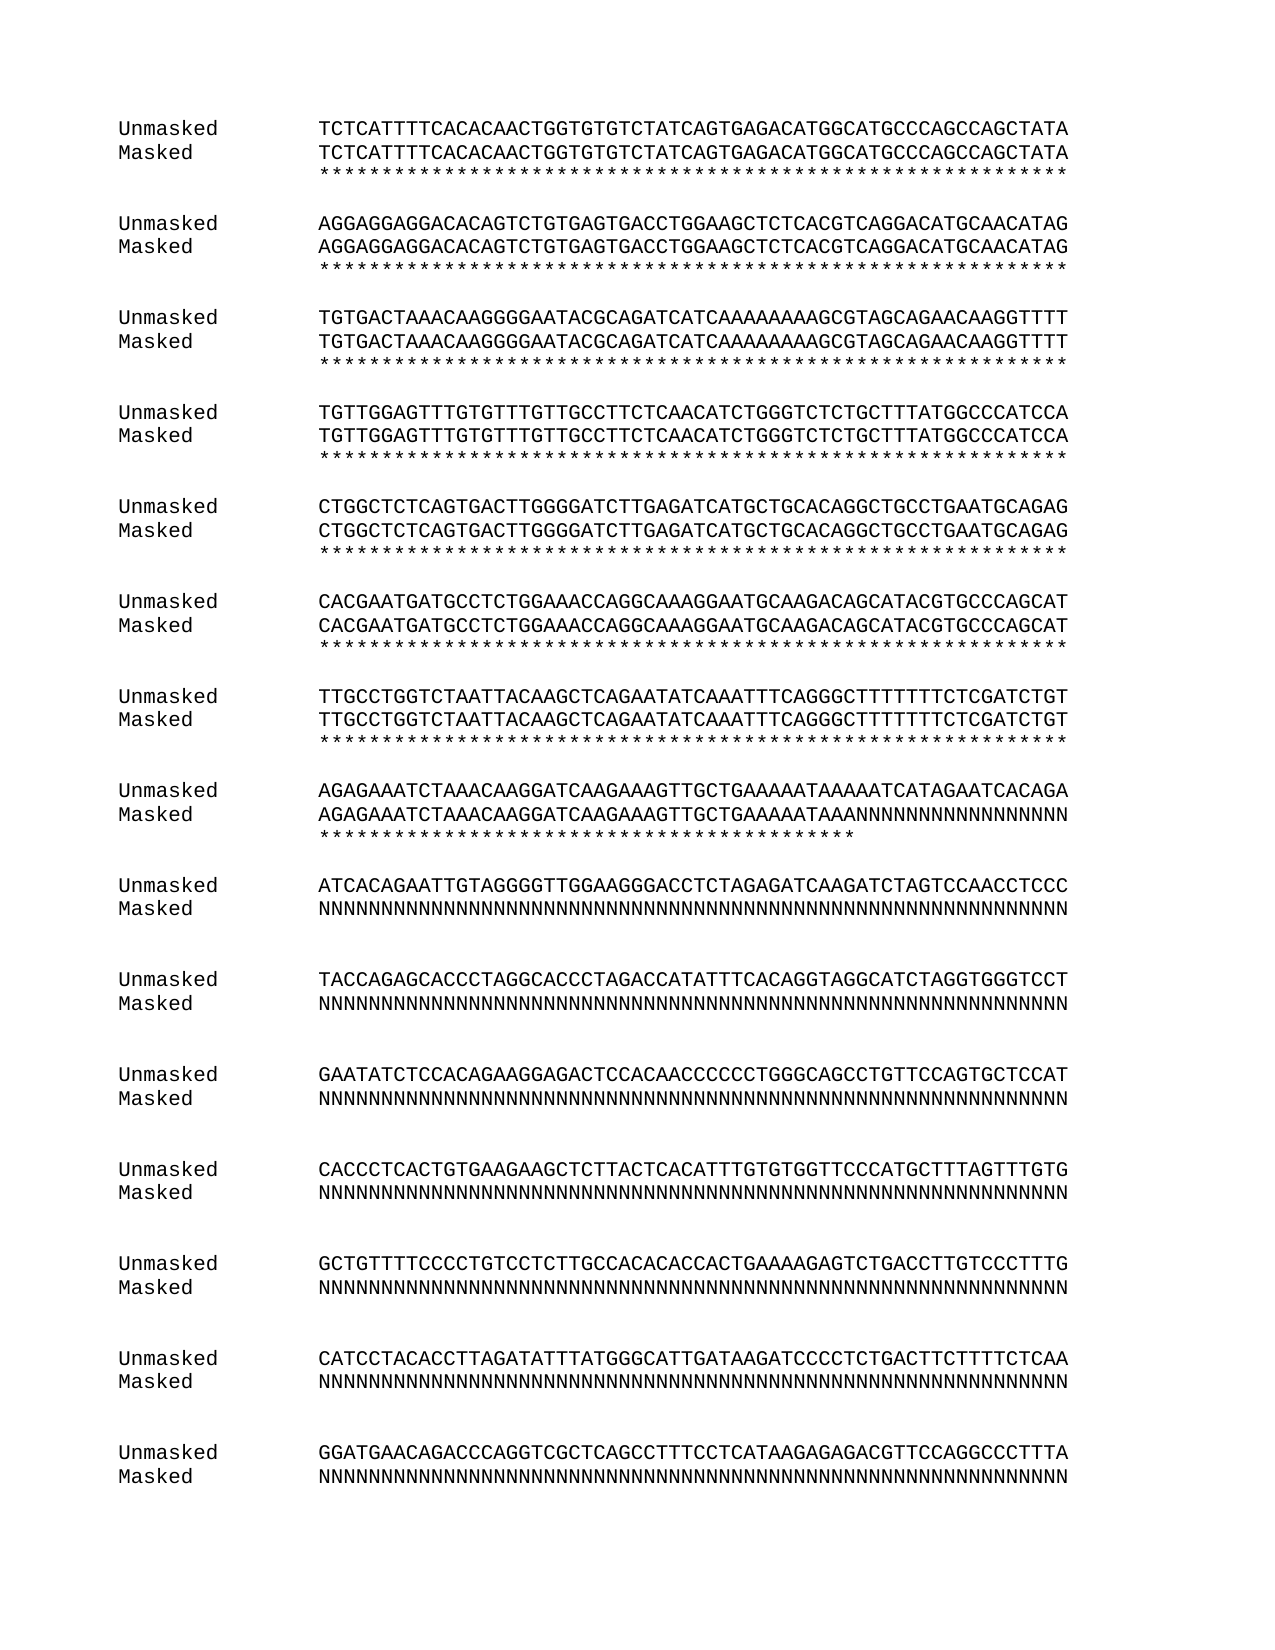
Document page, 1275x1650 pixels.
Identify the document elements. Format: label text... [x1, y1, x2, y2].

text Unmasked TGTTGGAGTTTGTGTTTGTTGCCTTCTCAACATCTGGGTCTCTGCTTTATGGCCCATCCA [118, 402, 1157, 426]
text Unmasked CACCCTCACTGTGAAGAAGCTCTTACTCACATTTGTGTGGTTCCCATGCTTTAGTTTGTG [118, 1158, 1157, 1182]
text Unmasked AGAGAAATCTAAACAAGGATCAAGAAAGTTGCTGAAAAATAAAAATCATAGAATCACAGA [118, 780, 1157, 804]
text ************************************************************ [118, 733, 1157, 757]
text Masked NNNNNNNNNNNNNNNNNNNNNNNNNNNNNNNNNNNNNNNNNNNNNNNNNNNNNNNNNNNN [118, 993, 1157, 1017]
text Masked TCTCATTTTCACACAACTGGTGTGTCTATCAGTGAGACATGGCATGCCCAGCCAGCTATA [118, 142, 1157, 165]
text ************************************************************ [118, 354, 1157, 378]
text Unmasked GGATGAACAGACCCAGGTCGCTCAGCCTTTCCTCATAAGAGAGACGTTCCAGGCCCTTTA [118, 1442, 1157, 1466]
text Masked NNNNNNNNNNNNNNNNNNNNNNNNNNNNNNNNNNNNNNNNNNNNNNNNNNNNNNNNNNNN [118, 1371, 1157, 1395]
text Unmasked TACCAGAGCACCCTAGGCACCCTAGACCATATTTCACAGGTAGGCATCTAGGTGGGTCCT [118, 969, 1157, 993]
text Masked NNNNNNNNNNNNNNNNNNNNNNNNNNNNNNNNNNNNNNNNNNNNNNNNNNNNNNNNNNNN [118, 1088, 1157, 1111]
text Unmasked CATCCTACACCTTAGATATTTATGGGCATTGATAAGATCCCCTCTGACTTCTTTTCTCAA [118, 1348, 1157, 1371]
text Unmasked AGGAGGAGGACACAGTCTGTGAGTGACCTGGAAGCTCTCACGTCAGGACATGCAACATAG [118, 213, 1157, 236]
text ************************************************************ [118, 638, 1157, 662]
text Masked TTGCCTGGTCTAATTACAAGCTCAGAATATCAAATTTCAGGGCTTTTTTTCTCGATCTGT [118, 709, 1157, 733]
text Masked NNNNNNNNNNNNNNNNNNNNNNNNNNNNNNNNNNNNNNNNNNNNNNNNNNNNNNNNNNNN [118, 1466, 1157, 1489]
text Unmasked CACGAATGATGCCTCTGGAAACCAGGCAAAGGAATGCAAGACAGCATACGTGCCCAGCAT [118, 591, 1157, 615]
text Unmasked CTGGCTCTCAGTGACTTGGGGATCTTGAGATCATGCTGCACAGGCTGCCTGAATGCAGAG [118, 496, 1157, 520]
text Masked AGGAGGAGGACACAGTCTGTGAGTGACCTGGAAGCTCTCACGTCAGGACATGCAACATAG [118, 236, 1157, 260]
text Masked AGAGAAATCTAAACAAGGATCAAGAAAGTTGCTGAAAAATAAANNNNNNNNNNNNNNNNN [118, 804, 1157, 827]
text Unmasked GAATATCTCCACAGAAGGAGACTCCACAACCCCCCTGGGCAGCCTGTTCCAGTGCTCCAT [118, 1064, 1157, 1088]
text ******************************************* [118, 827, 1157, 851]
text Masked TGTTGGAGTTTGTGTTTGTTGCCTTCTCAACATCTGGGTCTCTGCTTTATGGCCCATCCA [118, 426, 1157, 449]
text Unmasked TTGCCTGGTCTAATTACAAGCTCAGAATATCAAATTTCAGGGCTTTTTTTCTCGATCTGT [118, 686, 1157, 709]
text Masked NNNNNNNNNNNNNNNNNNNNNNNNNNNNNNNNNNNNNNNNNNNNNNNNNNNNNNNNNNNN [118, 898, 1157, 922]
text Masked NNNNNNNNNNNNNNNNNNNNNNNNNNNNNNNNNNNNNNNNNNNNNNNNNNNNNNNNNNNN [118, 1277, 1157, 1300]
text Masked NNNNNNNNNNNNNNNNNNNNNNNNNNNNNNNNNNNNNNNNNNNNNNNNNNNNNNNNNNNN [118, 1182, 1157, 1206]
text Unmasked TCTCATTTTCACACAACTGGTGTGTCTATCAGTGAGACATGGCATGCCCAGCCAGCTATA [118, 118, 1157, 142]
text ************************************************************ [118, 449, 1157, 473]
text ************************************************************ [118, 544, 1157, 567]
text Masked CACGAATGATGCCTCTGGAAACCAGGCAAAGGAATGCAAGACAGCATACGTGCCCAGCAT [118, 615, 1157, 638]
text Unmasked TGTGACTAAACAAGGGGAATACGCAGATCATCAAAAAAAAGCGTAGCAGAACAAGGTTTT [118, 307, 1157, 331]
text Unmasked ATCACAGAATTGTAGGGGTTGGAAGGGACCTCTAGAGATCAAGATCTAGTCCAACCTCCC [118, 875, 1157, 898]
text Unmasked GCTGTTTTCCCCTGTCCTCTTGCCACACACCACTGAAAAGAGTCTGACCTTGTCCCTTTG [118, 1253, 1157, 1277]
text Masked TGTGACTAAACAAGGGGAATACGCAGATCATCAAAAAAAAGCGTAGCAGAACAAGGTTTT [118, 331, 1157, 354]
text ************************************************************ [118, 165, 1157, 189]
text ************************************************************ [118, 260, 1157, 284]
text Masked CTGGCTCTCAGTGACTTGGGGATCTTGAGATCATGCTGCACAGGCTGCCTGAATGCAGAG [118, 520, 1157, 544]
